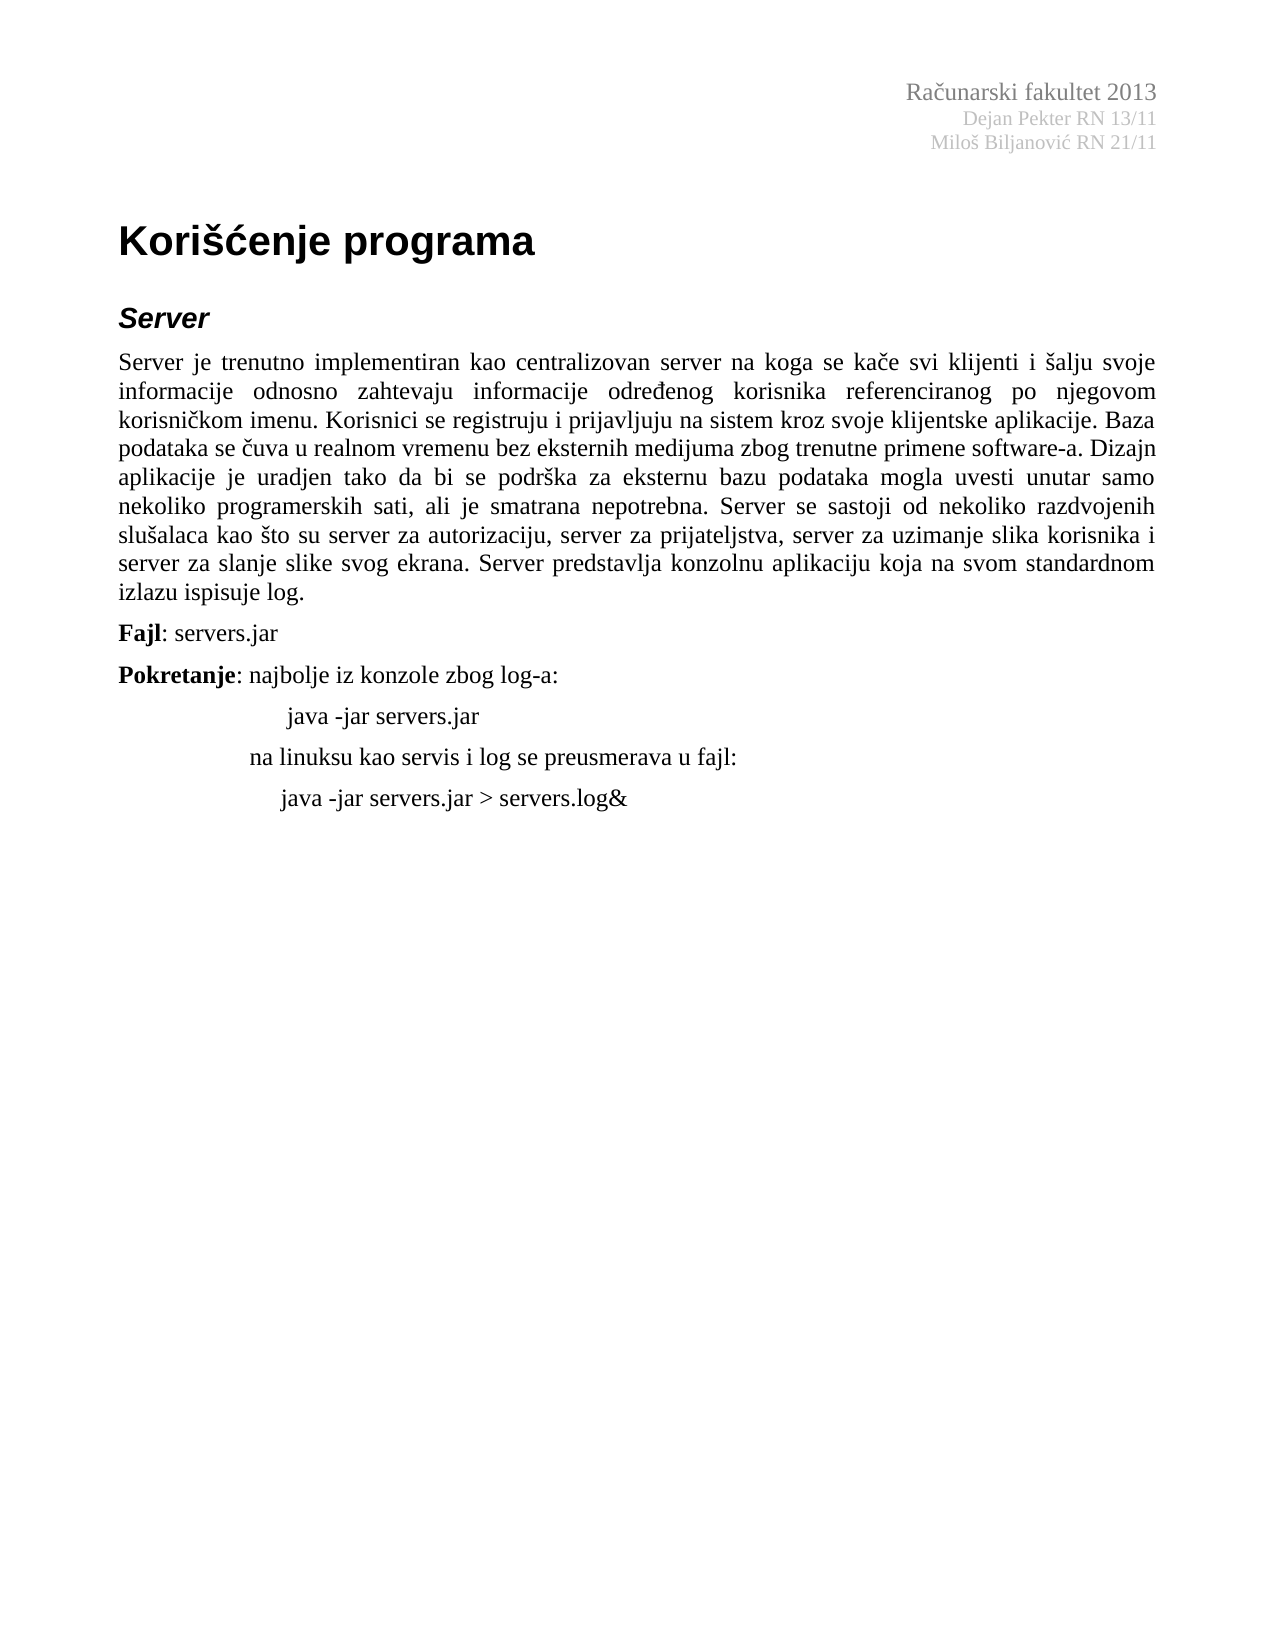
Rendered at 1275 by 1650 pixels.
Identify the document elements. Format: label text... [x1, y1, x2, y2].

text na linuksu kao servis i log se preusmerava u fajl: [118, 742, 1157, 771]
text java -jar servers.jar > servers.log& [118, 783, 1157, 812]
text Fajl: servers.jar [118, 618, 1157, 647]
text java -jar servers.jar [118, 701, 1157, 730]
text Pokretanje: najbolje iz konzole zbog log-a: [118, 660, 1157, 688]
subtitle Server [118, 301, 1157, 335]
subtitle Korišćenje programa [118, 216, 1157, 264]
text Server je trenutno implementiran kao centralizovan server na koga se kače svi klijenti i šalju svoje informacije odnosno zahtevaju informacije određenog korisnika referenciranog po njegovom korisničkom imenu. Korisnici se registruju i prijavljuju na sistem kroz svoje klijentske aplikacije. Baza podataka se čuva u realnom vremenu bez eksternih medijuma zbog trenutne primene software-a. Dizajn aplikacije je uradjen tako da bi se podrška za eksternu bazu podataka mogla uvesti unutar samo nekoliko programerskih sati, ali je smatrana nepotrebna. Server se sastoji od nekoliko razdvojenih slušalaca kao što su server za autorizaciju, server za prijateljstva, server za uzimanje slika korisnika i server za slanje slike svog ekrana. Server predstavlja konzolnu aplikaciju koja na svom standardnom izlazu ispisuje log. [118, 347, 1157, 606]
